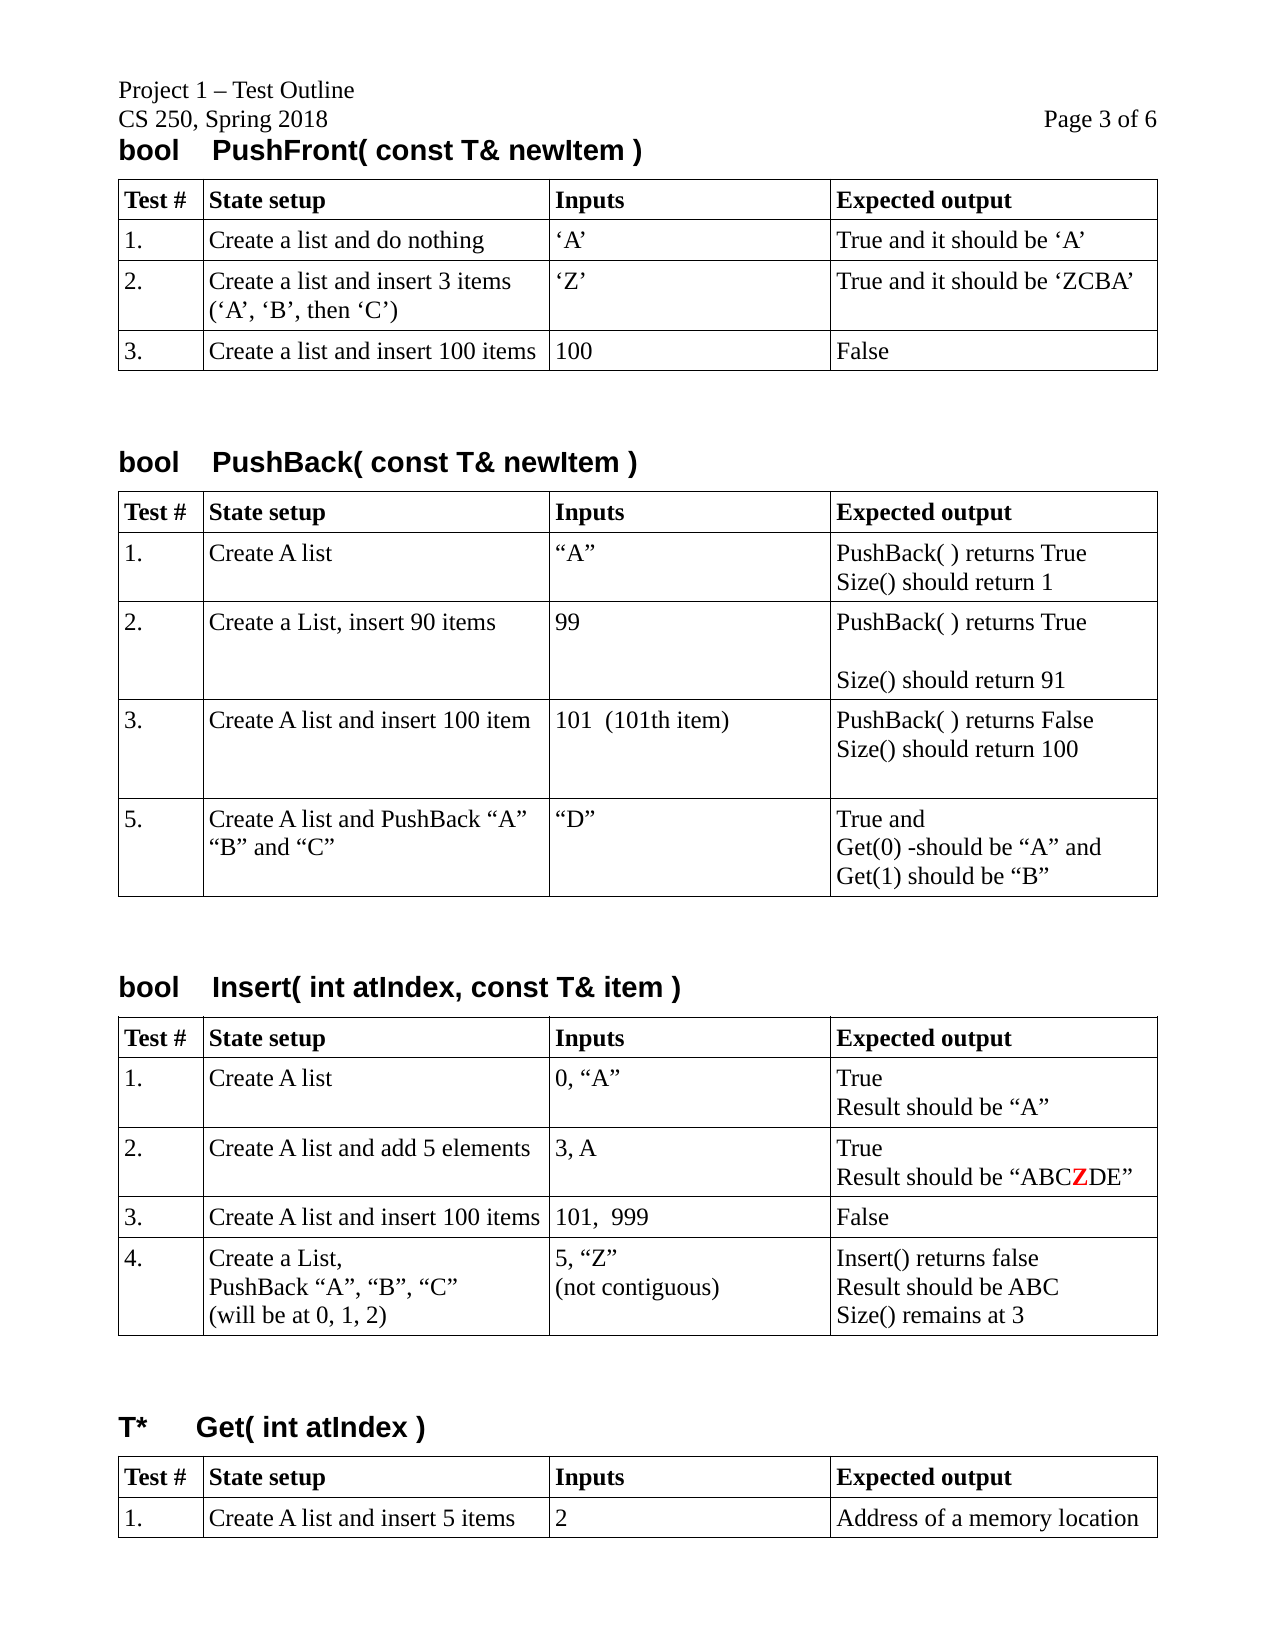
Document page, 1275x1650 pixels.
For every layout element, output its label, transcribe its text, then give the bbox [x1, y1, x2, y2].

table_header State setup [204, 1457, 549, 1496]
table_cell Create A list and insert 100 item [204, 700, 549, 797]
table_cell 3. [119, 1197, 203, 1237]
table_cell “D” [550, 799, 830, 896]
table_cell 5, “Z” (not contiguous) [550, 1238, 830, 1335]
table_cell 101, 999 [550, 1197, 830, 1237]
table_cell 100 [550, 331, 830, 370]
table_cell 1. [119, 220, 203, 260]
table_header Inputs [550, 1018, 830, 1057]
table_cell Address of a memory location [831, 1498, 1157, 1537]
table_header Expected output [831, 1018, 1157, 1057]
table_cell True Result should be “ABCZDE” [831, 1128, 1157, 1196]
table_cell 99 [550, 602, 830, 699]
table_header Test # [119, 492, 203, 532]
table_header Expected output [831, 492, 1157, 532]
table_cell 1. [119, 1058, 203, 1127]
table_cell 5. [119, 799, 203, 896]
table_cell True and Get(0) -should be “A” and Get(1) should be “B” [831, 799, 1157, 896]
subtitle T* Get( int atIndex ) [118, 1409, 1157, 1443]
table_cell 2. [119, 261, 203, 329]
table_header Test # [119, 1018, 203, 1057]
table_cell 0, “A” [550, 1058, 830, 1127]
table_header Expected output [831, 1457, 1157, 1496]
table_cell 1. [119, 1498, 203, 1537]
table_cell ‘Z’ [550, 261, 830, 329]
table_cell PushBack( ) returns True Size() should return 91 [831, 602, 1157, 699]
table_cell Create a List, insert 90 items [204, 602, 549, 699]
table_cell 1. [119, 533, 203, 601]
table_cell Create A list [204, 533, 549, 601]
table_header Inputs [550, 492, 830, 532]
table_cell 3. [119, 331, 203, 370]
table_header State setup [204, 492, 549, 532]
table_cell True and it should be ‘A’ [831, 220, 1157, 260]
table_cell Create A list and insert 100 items [204, 1197, 549, 1237]
table_cell Create A list and insert 5 items [204, 1498, 549, 1537]
table_cell True Result should be “A” [831, 1058, 1157, 1127]
table_cell “A” [550, 533, 830, 601]
table_cell True and it should be ‘ZCBA’ [831, 261, 1157, 329]
table_cell PushBack( ) returns False Size() should return 100 [831, 700, 1157, 797]
table_header Inputs [550, 180, 830, 219]
table_cell 3, A [550, 1128, 830, 1196]
table_header Test # [119, 180, 203, 219]
table_cell Create a list and insert 3 items (‘A’, ‘B’, then ‘C’) [204, 261, 549, 329]
subtitle bool Insert( int atIndex, const T& item ) [118, 970, 1157, 1004]
table_cell 101 (101th item) [550, 700, 830, 797]
table_cell False [831, 331, 1157, 370]
table_header Test # [119, 1457, 203, 1496]
table_cell False [831, 1197, 1157, 1237]
table_header Expected output [831, 180, 1157, 219]
table_cell Create A list [204, 1058, 549, 1127]
table_header State setup [204, 1018, 549, 1057]
table_cell Create a List, PushBack “A”, “B”, “C” (will be at 0, 1, 2) [204, 1238, 549, 1335]
table_cell 3. [119, 700, 203, 797]
subtitle bool PushFront( const T& newItem ) [118, 132, 1157, 166]
table_cell 4. [119, 1238, 203, 1335]
table_cell Create A list and PushBack “A” “B” and “C” [204, 799, 549, 896]
table_cell Create a list and do nothing [204, 220, 549, 260]
table_header State setup [204, 180, 549, 219]
table_cell Create A list and add 5 elements [204, 1128, 549, 1196]
table_cell 2 [550, 1498, 830, 1537]
table_header Inputs [550, 1457, 830, 1496]
table_cell Insert() returns false Result should be ABC Size() remains at 3 [831, 1238, 1157, 1335]
subtitle bool PushBack( const T& newItem ) [118, 445, 1157, 478]
table_cell 2. [119, 602, 203, 699]
table_cell Create a list and insert 100 items [204, 331, 549, 370]
table_cell 2. [119, 1128, 203, 1196]
table_cell PushBack( ) returns True Size() should return 1 [831, 533, 1157, 601]
table_cell ‘A’ [550, 220, 830, 260]
